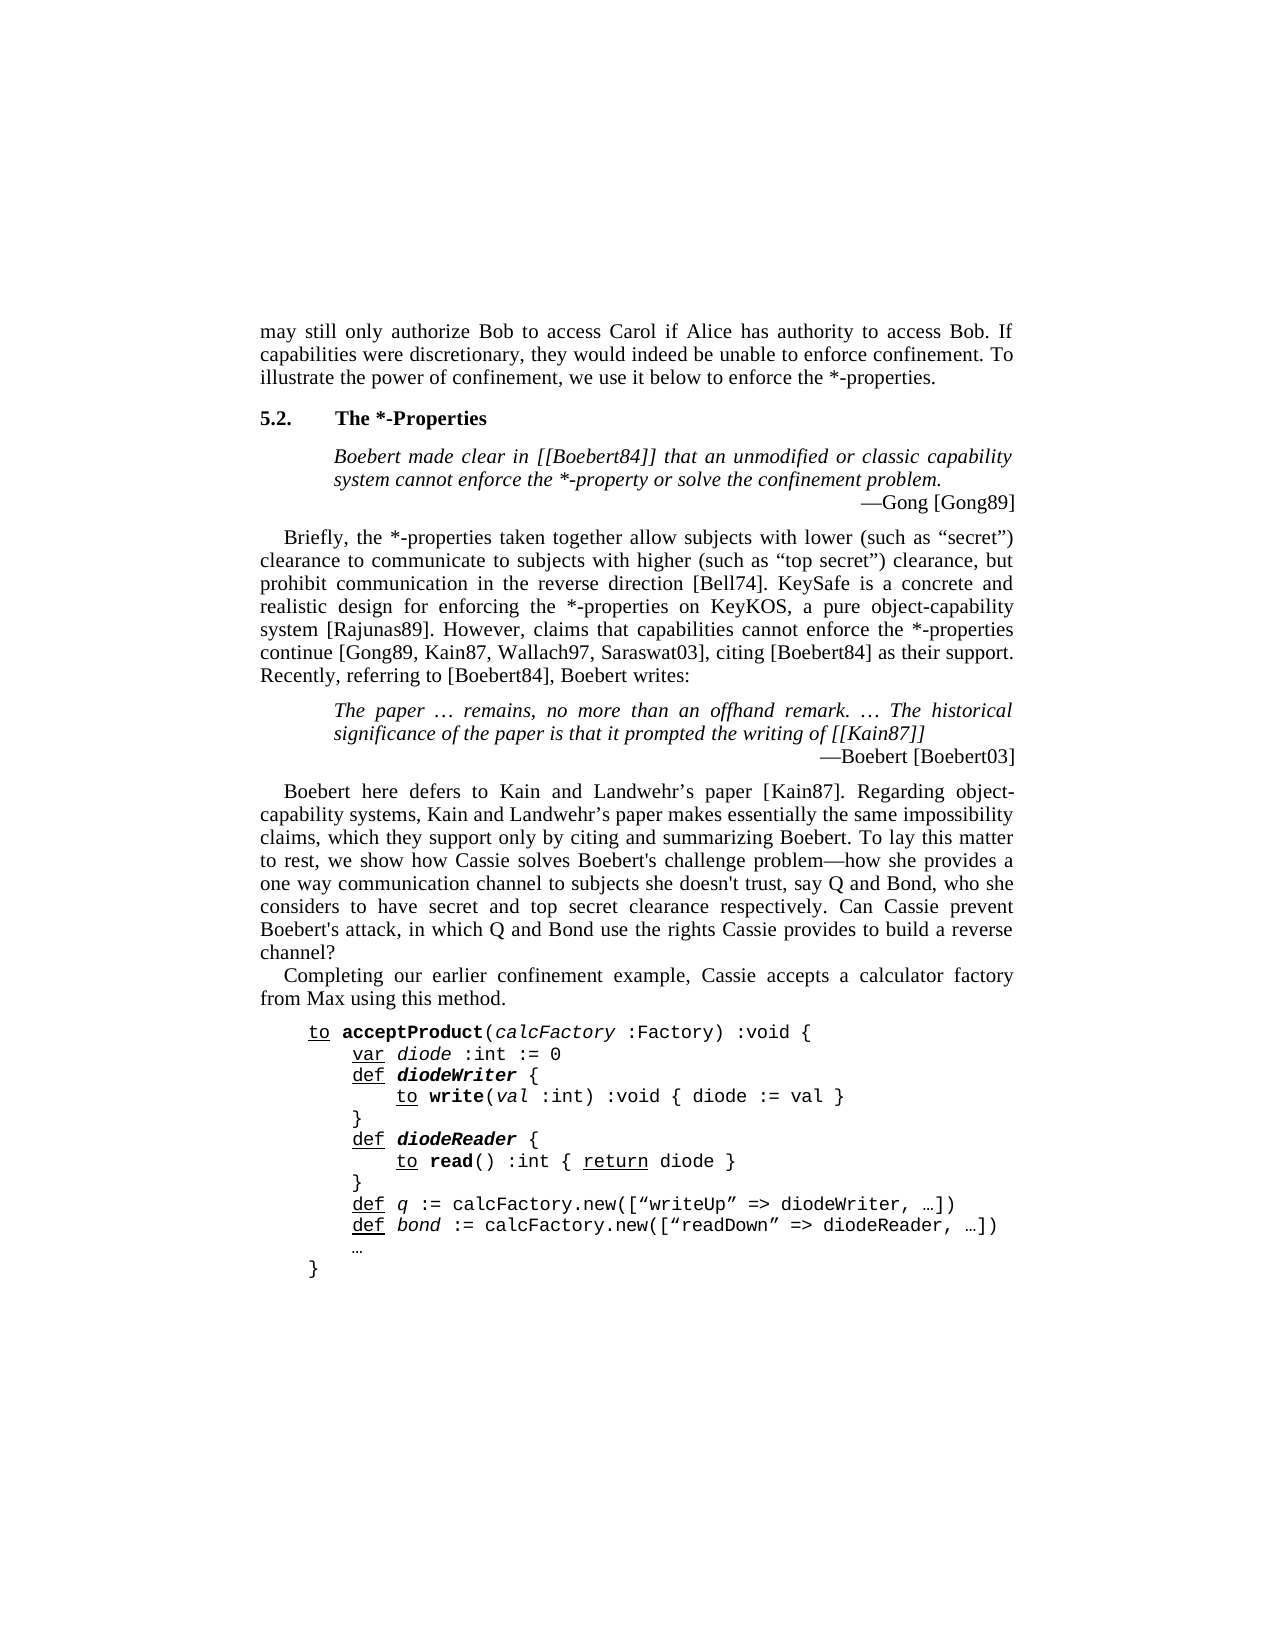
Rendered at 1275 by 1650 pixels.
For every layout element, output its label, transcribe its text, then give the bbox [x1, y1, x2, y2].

text Completing our earlier confinement example, Cassie accepts a calculator factory from Max using this method. [260, 964, 1015, 1010]
text —Gong [Gong89] [260, 491, 1015, 514]
text Briefly, the *-properties taken together allow subjects with lower (such as “secret”) clearance to communicate to subjects with higher (such as “top secret”) clearance, but prohibit communication in the reverse direction [Bell74]. KeySafe is a concrete and realistic design for enforcing the *-properties on KeyKOS, a pure object-capability system [Rajunas89]. However, claims that capabilities cannot enforce the *-properties continue [Gong89, Kain87, Wallach97, Saraswat03], citing [Boebert84] as their support. Recently, referring to [Boebert84], Boebert writes: [260, 526, 1015, 687]
text Boebert made clear in [[Boebert84]] that an unmodified or classic capability system cannot enforce the *-property or solve the confinement problem. [334, 444, 1015, 491]
text Boebert here defers to Kain and Landwehr’s paper [Kain87]. Regarding object-capability systems, Kain and Landwehr’s paper makes essentially the same impossibility claims, which they support only by citing and summarizing Boebert. To lay this matter to rest, we show how Cassie solves Boebert's challenge problem—how she provides a one way communication channel to subjects she doesn't trust, say Q and Bond, who she considers to have secret and top secret clearance respectively. Can Cassie prevent Boebert's attack, in which Q and Bond use the rights Cassie provides to build a reverse channel? [260, 780, 1015, 964]
text —Boebert [Boebert03] [260, 745, 1015, 768]
text to acceptProduct(calcFactory :Factory) :void { var diode :int := 0 def diodeWriter { to write(val :int) :void { diode := val } } def diodeReader { to read() :int { return diode } } def q := calcFactory.new([“writeUp” => diodeWriter, …]) def bond := calcFactory.new([“readDown” => diodeReader, …]) … } [308, 1022, 1015, 1280]
subtitle The *-Properties [260, 407, 1015, 429]
text may still only authorize Bob to access Carol if Alice has authority to access Bob. If capabilities were discretionary, they would indeed be unable to enforce confinement. To illustrate the power of confinement, we use it below to enforce the *-properties. [260, 319, 1015, 388]
text The paper … remains, no more than an offhand remark. … The historical significance of the paper is that it prompted the writing of [[Kain87]] [334, 699, 1015, 745]
